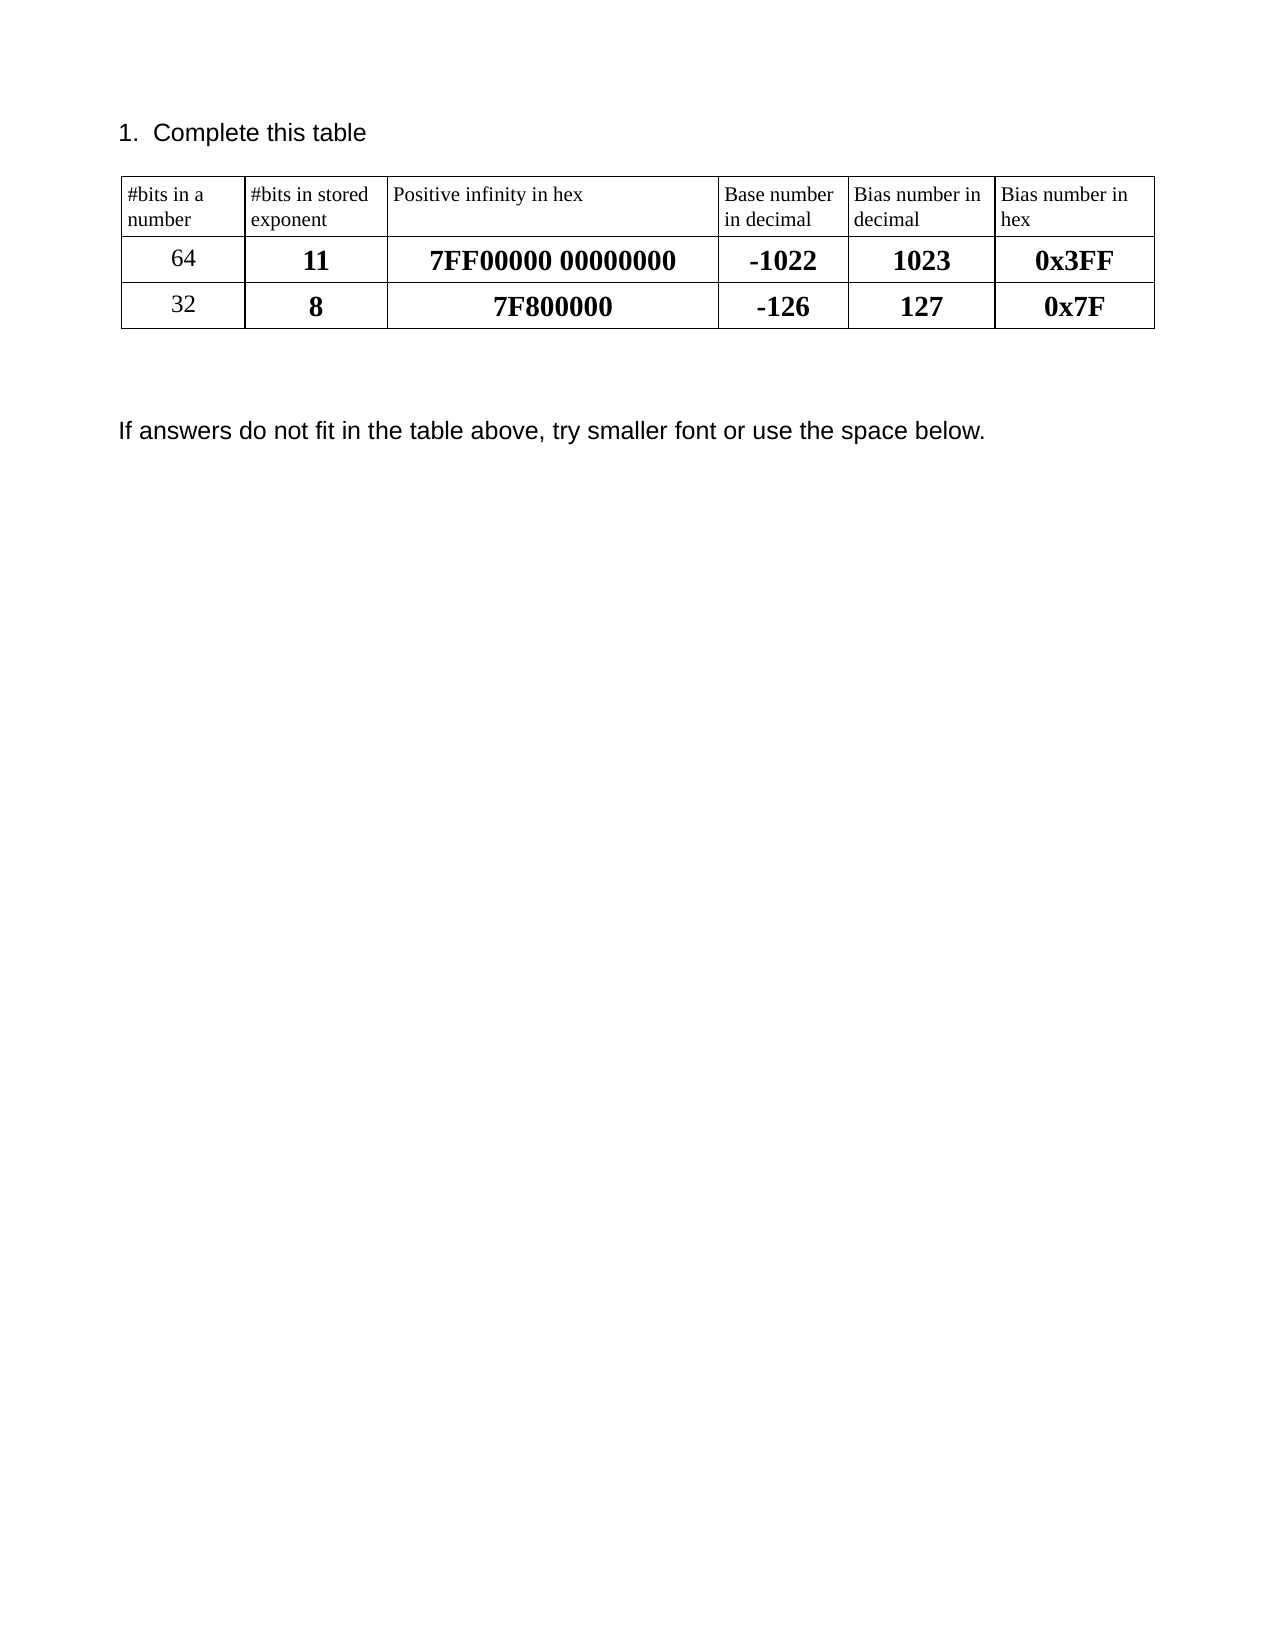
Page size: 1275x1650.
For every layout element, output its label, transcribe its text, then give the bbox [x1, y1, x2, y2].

table_cell -126 [719, 283, 848, 328]
table_cell 32 [122, 283, 244, 328]
table_header #bits in a number [122, 177, 244, 236]
table_cell 7FF00000 00000000 [388, 237, 718, 282]
table_header Bias number in hex [996, 177, 1154, 236]
table_cell 8 [246, 283, 387, 328]
table_cell 0x7F [996, 283, 1154, 328]
table_cell -1022 [719, 237, 848, 282]
table_cell 0x3FF [996, 237, 1154, 282]
table_cell 127 [849, 283, 994, 328]
table_cell 7F800000 [388, 283, 718, 328]
table_header Bias number in decimal [849, 177, 994, 236]
table_cell 1023 [849, 237, 994, 282]
table_header Base number in decimal [719, 177, 848, 236]
table_cell 11 [246, 237, 387, 282]
text If answers do not fit in the table above, try smaller font or use the space below. [118, 416, 1157, 444]
table_cell 64 [122, 237, 244, 282]
table_header #bits in stored exponent [246, 177, 387, 236]
table_header Positive infinity in hex [388, 177, 718, 236]
text 1. Complete this table [118, 118, 1157, 147]
